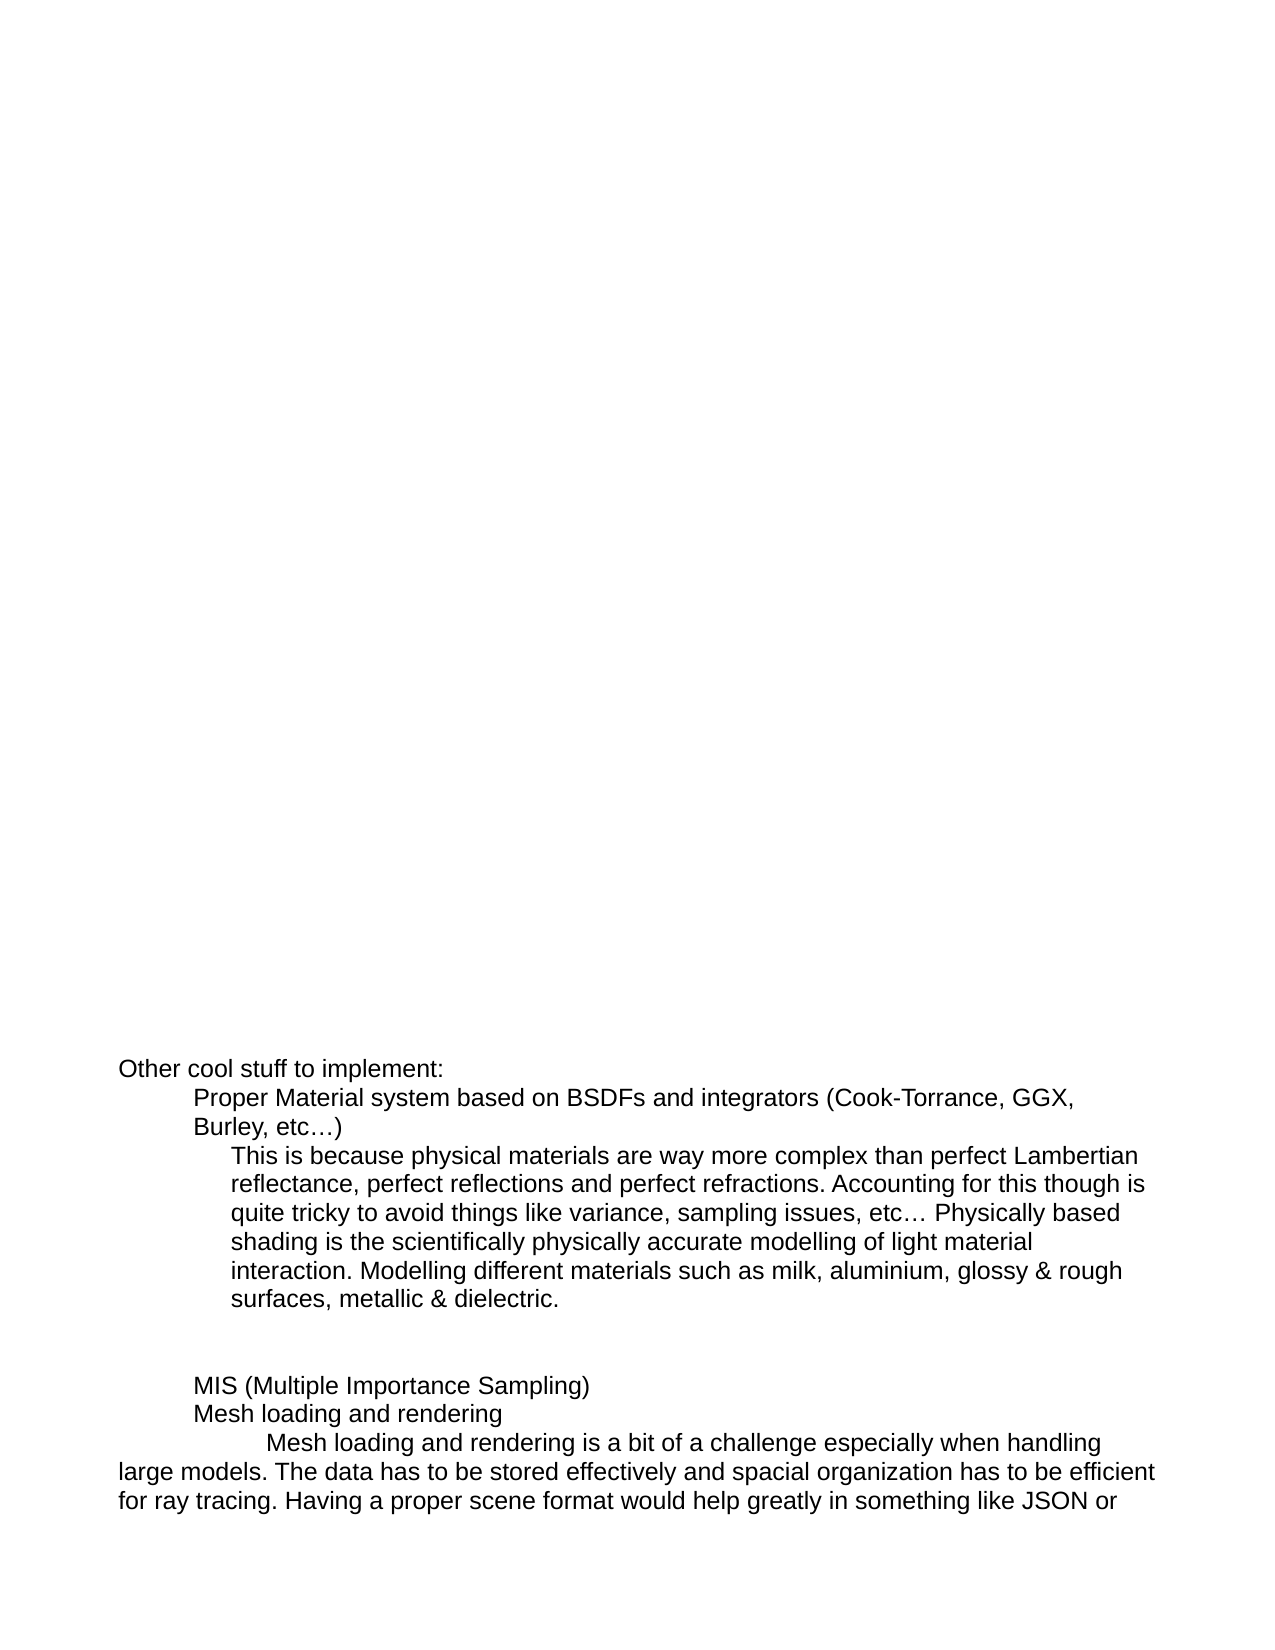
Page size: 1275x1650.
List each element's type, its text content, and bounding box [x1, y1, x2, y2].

text Other cool stuff to implement: [118, 1054, 1157, 1083]
list Mesh loading and rendering [156, 1399, 1157, 1428]
list MIS (Multiple Importance Sampling) [156, 1371, 1157, 1399]
list This is because physical materials are way more complex than perfect Lambertian reflectance, perfect reflections and perfect refractions. Accounting for this though is quite tricky to avoid things like variance, sampling issues, etc… Physically based shading is the scientifically physically accurate modelling of light material interaction. Modelling different materials such as milk, aluminium, glossy & rough surfaces, metallic & dielectric. [193, 1141, 1157, 1313]
text Mesh loading and rendering is a bit of a challenge especially when handling large models. The data has to be stored effectively and spacial organization has to be efficient for ray tracing. Having a proper scene format would help greatly in something like JSON or [118, 1428, 1157, 1514]
list Proper Material system based on BSDFs and integrators (Cook-Torrance, GGX, Burley, etc…) [156, 1083, 1157, 1141]
